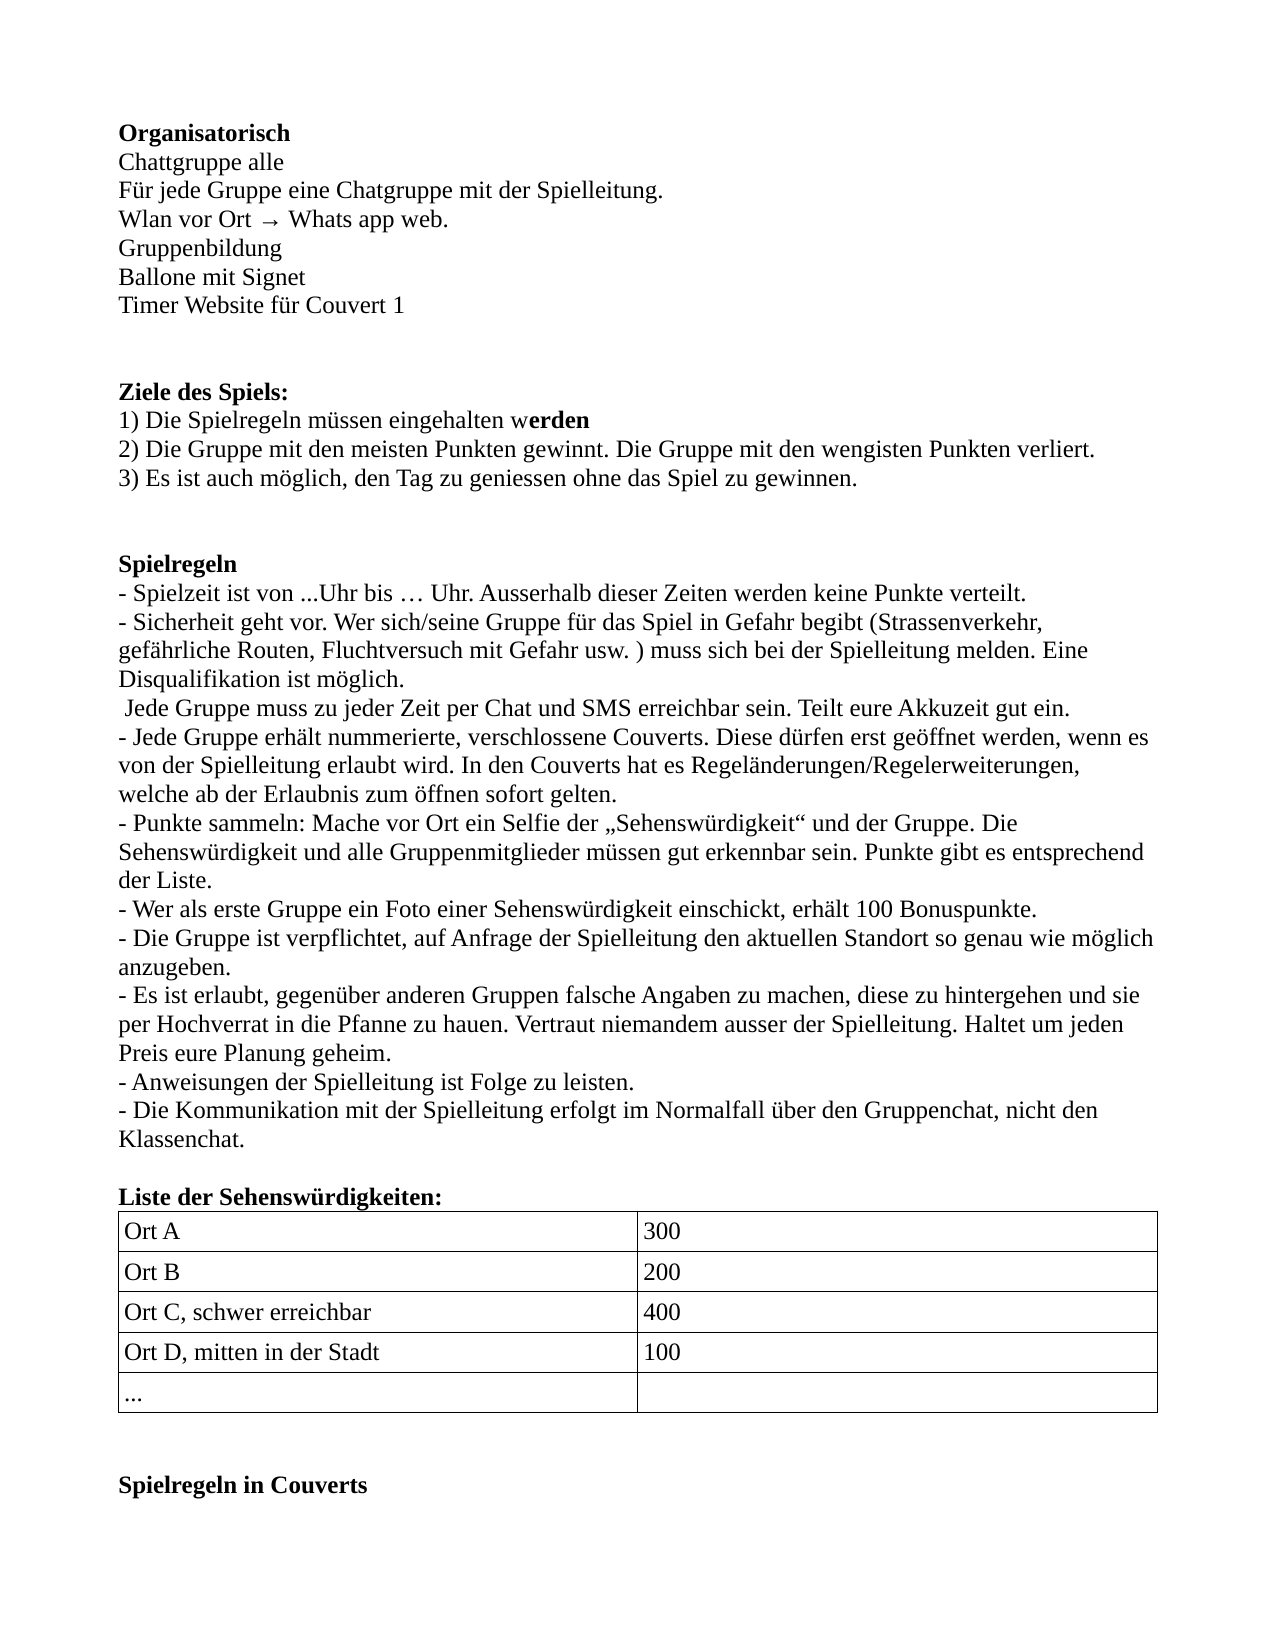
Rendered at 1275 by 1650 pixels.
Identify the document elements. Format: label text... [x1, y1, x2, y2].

text Wlan vor Ort → Whats app web. [118, 204, 1157, 233]
table_cell 400 [638, 1292, 1157, 1332]
text 3) Es ist auch möglich, den Tag zu geniessen ohne das Spiel zu gewinnen. [118, 463, 1157, 492]
text 1) Die Spielregeln müssen eingehalten werden 2) Die Gruppe mit den meisten Punkten gewinnt. Die Gruppe mit den wengisten Punkten verliert. [118, 406, 1157, 463]
table_cell [638, 1373, 1157, 1412]
text - Es ist erlaubt, gegenüber anderen Gruppen falsche Angaben zu machen, diese zu hintergehen und sie per Hochverrat in die Pfanne zu hauen. Vertraut niemandem ausser der Spielleitung. Haltet um jeden Preis eure Planung geheim. [118, 981, 1157, 1067]
text Spielregeln in Couverts [118, 1470, 1157, 1527]
table_cell 200 [638, 1252, 1157, 1291]
text - Die Kommunikation mit der Spielleitung erfolgt im Normalfall über den Gruppenchat, nicht den Klassenchat. [118, 1096, 1157, 1153]
text - Die Gruppe ist verpflichtet, auf Anfrage der Spielleitung den aktuellen Standort so genau wie möglich anzugeben. [118, 923, 1157, 981]
text - Spielzeit ist von ...Uhr bis … Uhr. Ausserhalb dieser Zeiten werden keine Punkte verteilt. [118, 578, 1157, 607]
table_header Ort A [119, 1212, 637, 1251]
text Jede Gruppe muss zu jeder Zeit per Chat und SMS erreichbar sein. Teilt eure Akkuzeit gut ein. [118, 693, 1157, 722]
text - Wer als erste Gruppe ein Foto einer Sehenswürdigkeit einschickt, erhält 100 Bonuspunkte. [118, 894, 1157, 923]
table_cell Ort B [119, 1252, 637, 1291]
text Organisatorisch Chattgruppe alle [118, 118, 1157, 176]
table_cell ... [119, 1373, 637, 1412]
text - Anweisungen der Spielleitung ist Folge zu leisten. [118, 1067, 1157, 1096]
text - Sicherheit geht vor. Wer sich/seine Gruppe für das Spiel in Gefahr begibt (Strassenverkehr, gefährliche Routen, Fluchtversuch mit Gefahr usw. ) muss sich bei der Spielleitung melden. Eine Disqualifikation ist möglich. [118, 607, 1157, 693]
text Für jede Gruppe eine Chatgruppe mit der Spielleitung. [118, 176, 1157, 204]
text Liste der Sehenswürdigkeiten: [118, 1182, 1157, 1211]
text Spielregeln [118, 549, 1157, 578]
text - Punkte sammeln: Mache vor Ort ein Selfie der „Sehenswürdigkeit“ und der Gruppe. Die Sehenswürdigkeit und alle Gruppenmitglieder müssen gut erkennbar sein. Punkte gibt es entsprechend der Liste. [118, 808, 1157, 894]
table_cell 100 [638, 1333, 1157, 1372]
table_cell Ort C, schwer erreichbar [119, 1292, 637, 1332]
text - Jede Gruppe erhält nummerierte, verschlossene Couverts. Diese dürfen erst geöffnet werden, wenn es von der Spielleitung erlaubt wird. In den Couverts hat es Regeländerungen/Regelerweiterungen, welche ab der Erlaubnis zum öffnen sofort gelten. [118, 722, 1157, 808]
text Gruppenbildung Ballone mit Signet [118, 233, 1157, 291]
table_header 300 [638, 1212, 1157, 1251]
text Timer Website für Couvert 1 Ziele des Spiels: [118, 291, 1157, 406]
table_cell Ort D, mitten in der Stadt [119, 1333, 637, 1372]
